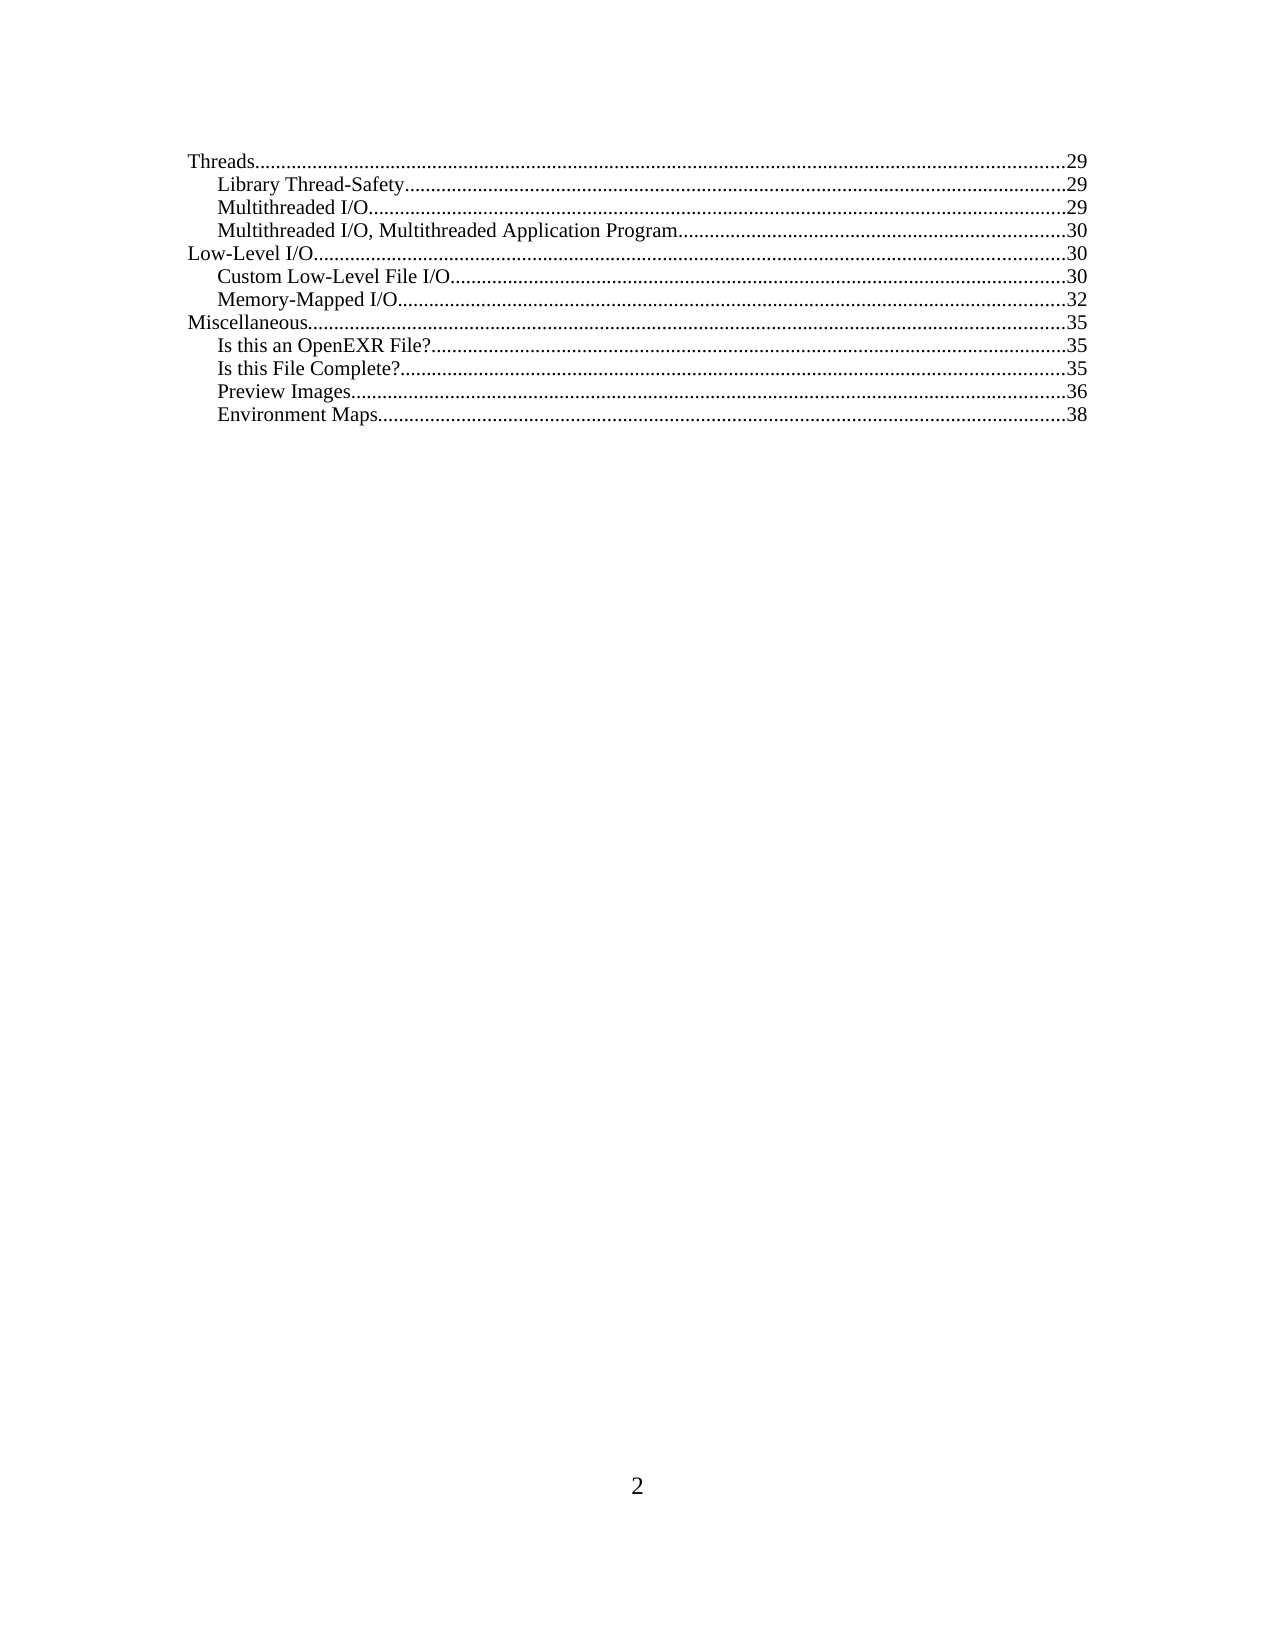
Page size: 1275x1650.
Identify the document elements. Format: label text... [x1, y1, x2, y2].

text Miscellaneous 35 [187, 311, 1087, 334]
text Low-Level I/O 30 [187, 242, 1087, 265]
text Threads 29 [187, 150, 1087, 173]
text Custom Low-Level File I/O 30 [217, 265, 1087, 288]
text Memory-Mapped I/O 32 [217, 288, 1087, 311]
text Multithreaded I/O, Multithreaded Application Program 30 [217, 219, 1087, 242]
text Environment Maps 38 [217, 403, 1087, 426]
text Preview Images 36 [217, 380, 1087, 403]
text Library Thread-Safety 29 [217, 173, 1087, 196]
text Is this an OpenEXR File? 35 [217, 334, 1087, 357]
text Is this File Complete? 35 [217, 357, 1087, 380]
text Multithreaded I/O 29 [217, 196, 1087, 219]
